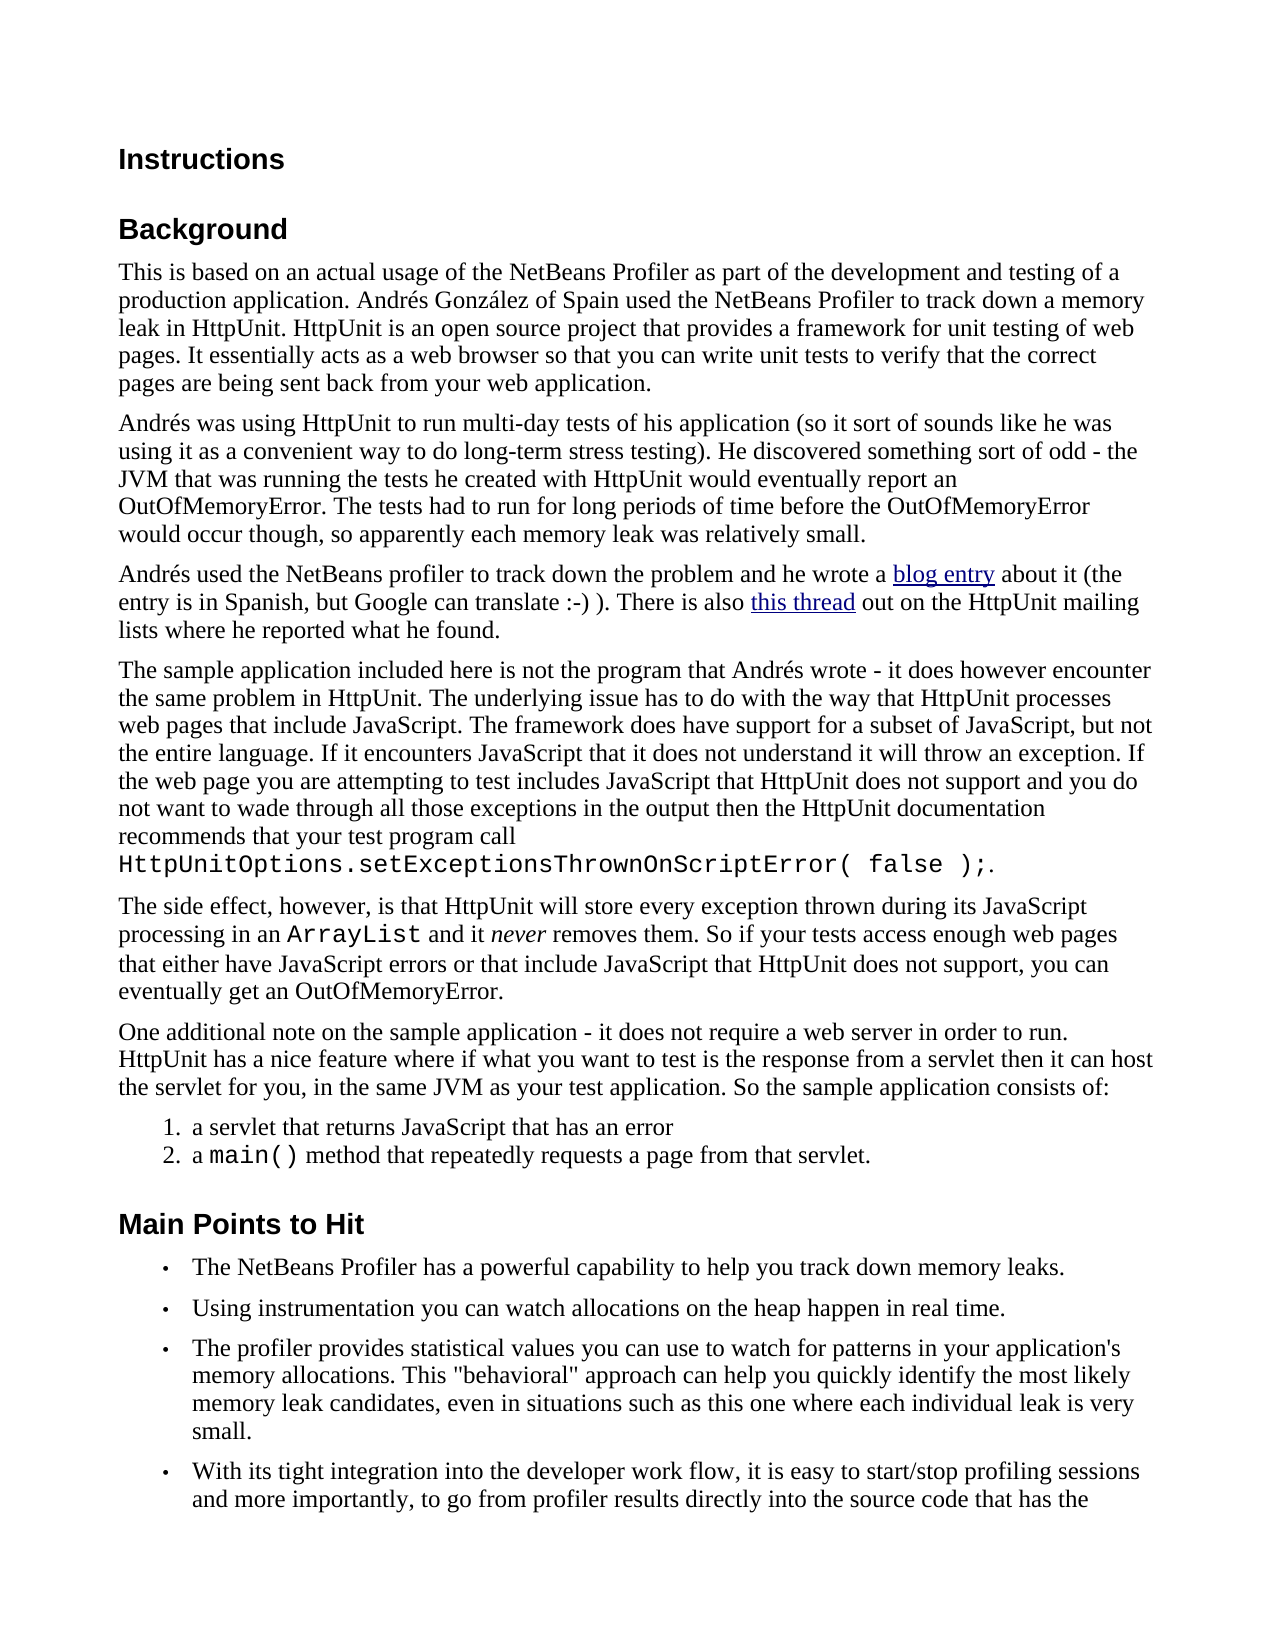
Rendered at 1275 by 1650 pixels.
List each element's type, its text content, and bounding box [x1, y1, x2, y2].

subtitle Main Points to Hit [118, 1208, 1157, 1241]
subtitle Background [118, 213, 1157, 246]
text One additional note on the sample application - it does not require a web server in order to run. HttpUnit has a nice feature where if what you want to test is the response from a servlet then it can host the servlet for you, in the same JVM as your test application. So the sample application consists of: [118, 1018, 1157, 1101]
list The NetBeans Profiler has a powerful capability to help you track down memory leaks. [162, 1253, 1157, 1281]
text Andrés used the NetBeans profiler to track down the problem and he wrote a blog entry about it (the entry is in Spanish, but Google can translate :-) ). There is also this thread out on the HttpUnit mailing lists where he reported what he found. [118, 560, 1157, 643]
text The sample application included here is not the program that Andrés wrote - it does however encounter the same problem in HttpUnit. The underlying issue has to do with the way that HttpUnit processes web pages that include JavaScript. The framework does have support for a subset of JavaScript, but not the entire language. If it encounters JavaScript that it does not understand it will throw an exception. If the web page you are attempting to test includes JavaScript that HttpUnit does not support and you do not want to wade through all those exceptions in the output then the HttpUnit documentation recommends that your test program call HttpUnitOptions.setExceptionsThrownOnScriptError( false );. [118, 656, 1157, 880]
list The profiler provides statistical values you can use to watch for patterns in your application's memory allocations. This "behavioral" approach can help you quickly identify the most likely memory leak candidates, even in situations such as this one where each individual leak is very small. [162, 1334, 1157, 1445]
list a main() method that repeatedly requests a page from that servlet. [162, 1141, 1157, 1171]
text The side effect, however, is that HttpUnit will store every exception thrown during its JavaScript processing in an ArrayList and it never removes them. So if your tests access enough web pages that either have JavaScript errors or that include JavaScript that HttpUnit does not support, you can eventually get an OutOfMemoryError. [118, 892, 1157, 1005]
list Using instrumentation you can watch allocations on the heap happen in real time. [162, 1294, 1157, 1321]
text Andrés was using HttpUnit to run multi-day tests of his application (so it sort of sounds like he was using it as a convenient way to do long-term stress testing). He discovered something sort of odd - the JVM that was running the tests he created with HttpUnit would eventually report an OutOfMemoryError. The tests had to run for long periods of time before the OutOfMemoryError would occur though, so apparently each memory leak was relatively small. [118, 409, 1157, 548]
list a servlet that returns JavaScript that has an error [162, 1113, 1157, 1141]
subtitle Instructions [118, 143, 1157, 176]
text This is based on an actual usage of the NetBeans Profiler as part of the development and testing of a production application. Andrés González of Spain used the NetBeans Profiler to track down a memory leak in HttpUnit. HttpUnit is an open source project that provides a framework for unit testing of web pages. It essentially acts as a web browser so that you can write unit tests to verify that the correct pages are being sent back from your web application. [118, 258, 1157, 397]
list With its tight integration into the developer work flow, it is easy to start/stop profiling sessions and more importantly, to go from profiler results directly into the source code that has the [162, 1457, 1157, 1513]
